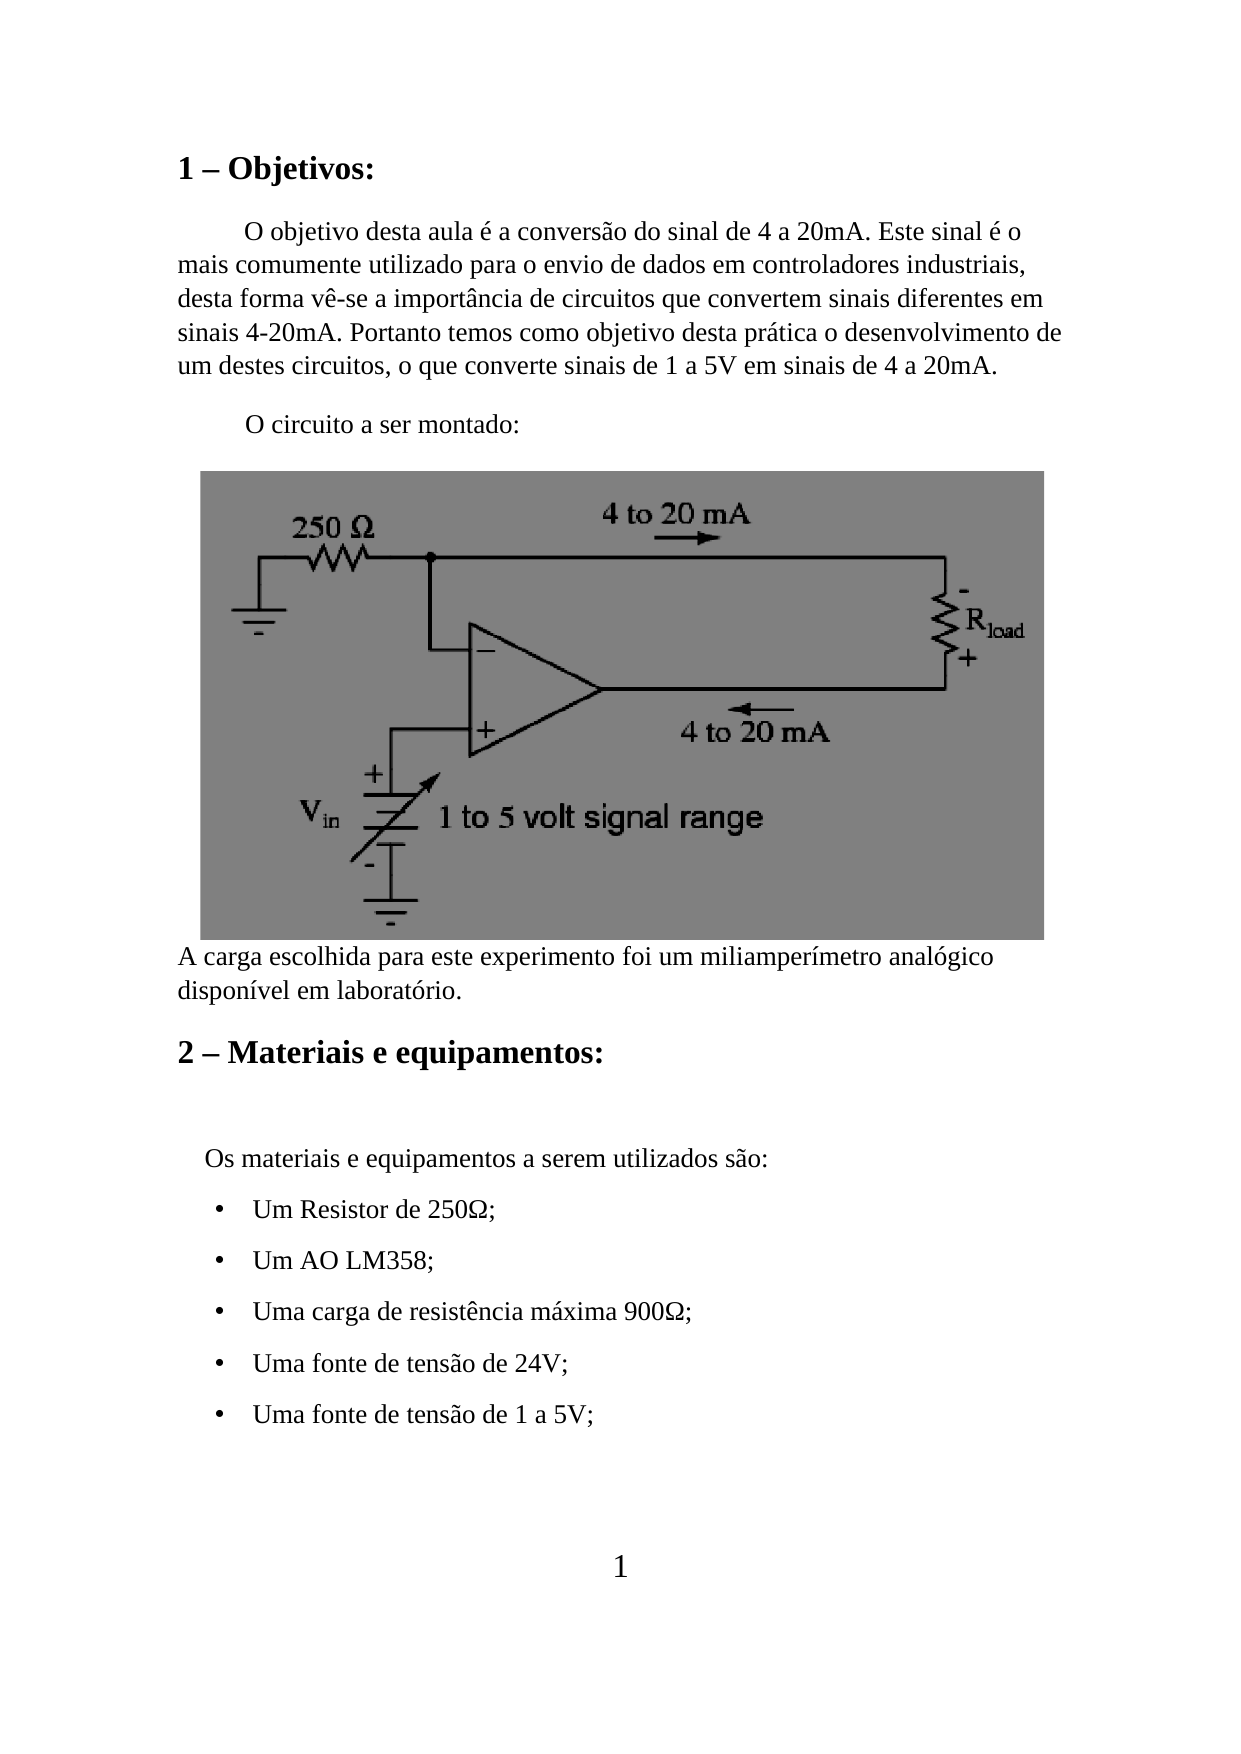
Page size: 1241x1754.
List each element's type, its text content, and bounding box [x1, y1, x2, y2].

list Uma fonte de tensão de 24V; [215, 1347, 1064, 1378]
list Um Resistor de 250Ω; [215, 1193, 1064, 1224]
list 2 – Materiais e equipamentos: [177, 1033, 1064, 1071]
list Uma carga de resistência máxima 900Ω; [215, 1296, 1064, 1327]
text O objetivo desta aula é a conversão do sinal de 4 a 20mA. Este sinal é o mais comumente utilizado para o envio de dados em controladores industriais, desta forma vê-se a importância de circuitos que convertem sinais diferentes em sinais 4-20mA. Portanto temos como objetivo desta prática o desenvolvimento de um destes circuitos, o que converte sinais de 1 a 5V em sinais de 4 a 20mA. [177, 215, 1064, 380]
list Os materiais e equipamentos a serem utilizados são: [177, 1142, 1064, 1173]
list Um AO LM358; [215, 1244, 1064, 1276]
list – Objetivos: [177, 148, 1064, 187]
list Uma fonte de tensão de 1 a 5V; [215, 1398, 1064, 1429]
text 1 [177, 1546, 1063, 1584]
text O circuito a ser montado: [177, 408, 1064, 439]
text A carga escolhida para este experimento foi um miliamperímetro analógico disponível em laboratório. [177, 526, 1064, 1005]
